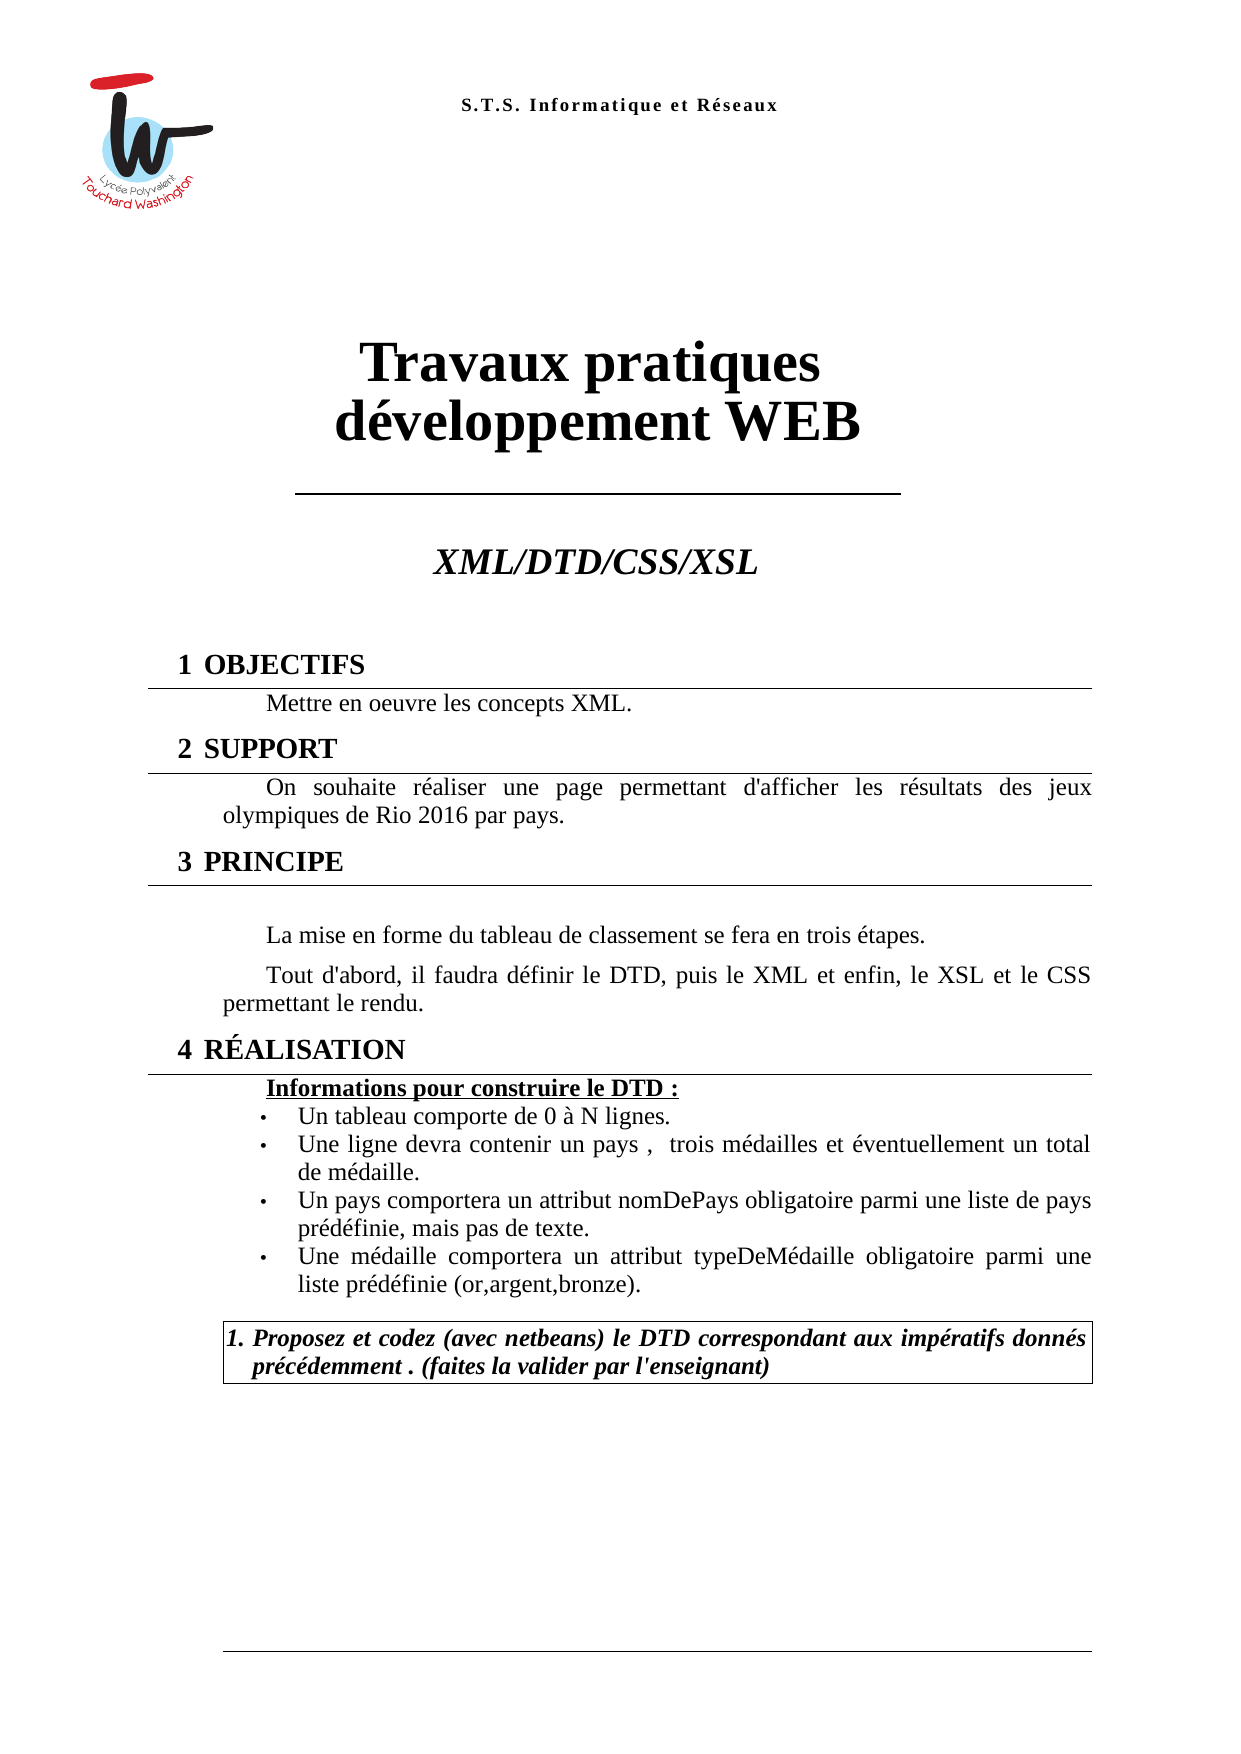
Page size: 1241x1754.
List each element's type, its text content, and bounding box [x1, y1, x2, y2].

text On souhaite réaliser une page permettant d'afficher les résultats des jeux olympiques de Rio 2016 par pays. [223, 774, 1092, 829]
list Une ligne devra contenir un pays , trois médailles et éventuellement un total de médaille. [260, 1130, 1092, 1186]
text XML/DTD/CSS/XSL [295, 534, 901, 584]
text Travaux pratiques développement WEB [295, 335, 901, 493]
picture [81, 73, 214, 210]
text Mettre en oeuvre les concepts XML. [223, 689, 1092, 716]
subtitle objectifs [148, 644, 1092, 688]
text La mise en forme du tableau de classement se fera en trois étapes. [223, 921, 1092, 949]
subtitle Principe [148, 841, 1092, 885]
list Proposez et codez (avec netbeans) le DTD correspondant aux impératifs donnés précédemment . (faites la valider par l'enseignant) [224, 1322, 1092, 1383]
subtitle Support [148, 729, 1092, 773]
list Un pays comportera un attribut nomDePays obligatoire parmi une liste de pays prédéfinie, mais pas de texte. [260, 1186, 1092, 1242]
subtitle Réalisation [148, 1030, 1092, 1074]
list Un tableau comporte de 0 à N lignes. [260, 1102, 1092, 1130]
text Informations pour construire le DTD : [223, 1075, 1092, 1102]
text Tout d'abord, il faudra définir le DTD, puis le XML et enfin, le XSL et le CSS permettant le rendu. [223, 961, 1092, 1017]
list Une médaille comportera un attribut typeDeMédaille obligatoire parmi une liste prédéfinie (or,argent,bronze). [260, 1242, 1092, 1298]
